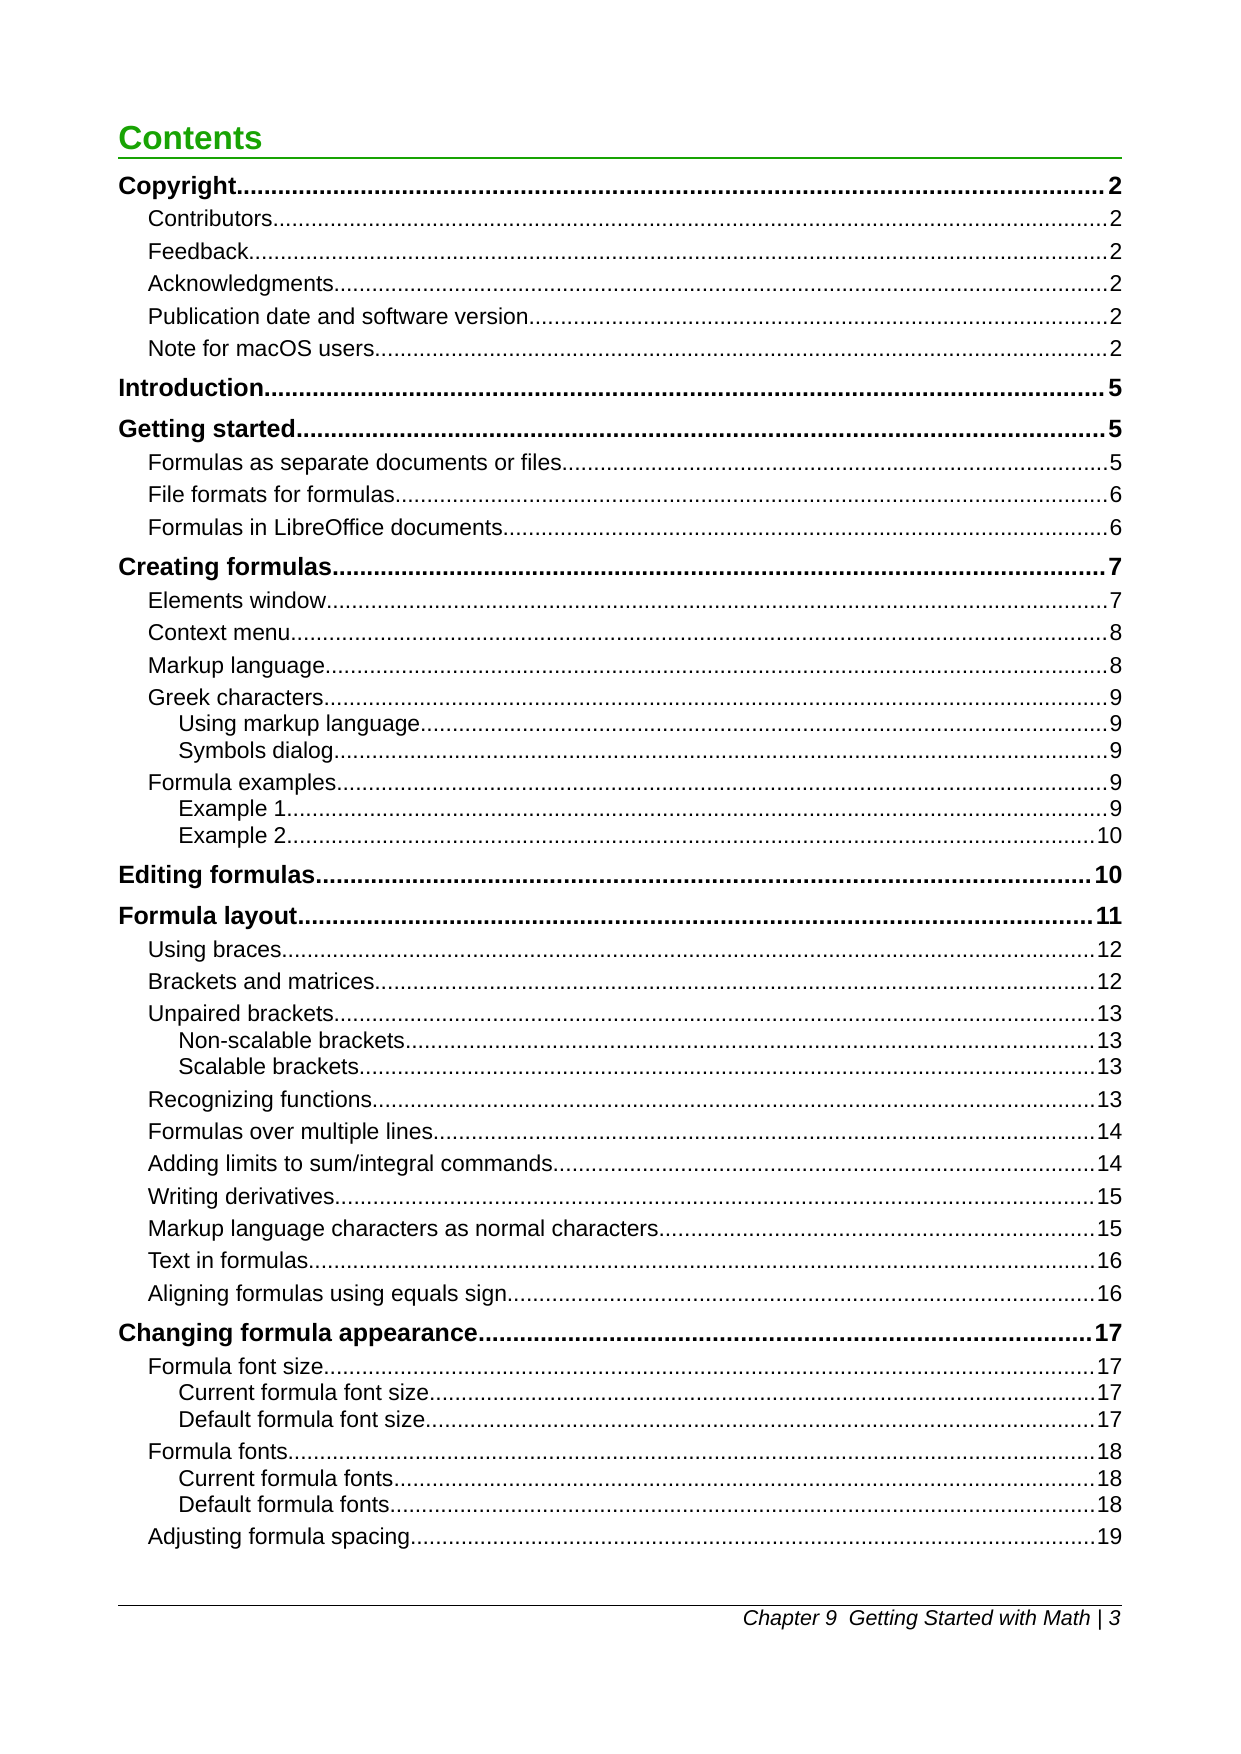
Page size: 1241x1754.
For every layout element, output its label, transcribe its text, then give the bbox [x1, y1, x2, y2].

text Introduction 5 [118, 373, 1122, 402]
text Copyright 2 [118, 171, 1122, 199]
text Adjusting formula spacing 19 [148, 1523, 1122, 1549]
text Elements window 7 [148, 587, 1122, 613]
text Markup language characters as normal characters 15 [148, 1215, 1122, 1241]
text Editing formulas 10 [118, 860, 1122, 889]
text Feedback 2 [148, 238, 1122, 264]
text Writing derivatives 15 [148, 1183, 1122, 1209]
text Contributors 2 [148, 205, 1122, 232]
text Formula fonts 18 [148, 1438, 1122, 1464]
text Greek characters 9 [148, 684, 1122, 710]
text Formulas as separate documents or files 5 [148, 449, 1122, 475]
text Formula layout 11 [118, 901, 1122, 929]
text Default formula font size 17 [178, 1406, 1122, 1432]
text Formula examples 9 [148, 769, 1122, 795]
text Formulas over multiple lines 14 [148, 1118, 1122, 1144]
text Publication date and software version 2 [148, 303, 1122, 329]
text Example 1 9 [178, 795, 1122, 822]
text Formulas in LibreOffice documents 6 [148, 514, 1122, 540]
text Adding limits to sum/integral commands 14 [148, 1150, 1122, 1177]
text Markup language 8 [148, 652, 1122, 678]
text Acknowledgments 2 [148, 270, 1122, 297]
text Brackets and matrices 12 [148, 968, 1122, 994]
subtitle Contents [118, 118, 1122, 157]
text Using markup language 9 [178, 710, 1122, 737]
text Getting started 5 [118, 414, 1122, 443]
text Using braces 12 [148, 936, 1122, 962]
text Formula font size 17 [148, 1353, 1122, 1379]
text Changing formula appearance 17 [118, 1318, 1122, 1347]
text Example 2 10 [178, 822, 1122, 848]
text Default formula fonts 18 [178, 1491, 1122, 1517]
text Recognizing functions 13 [148, 1086, 1122, 1112]
text Non-scalable brackets 13 [178, 1027, 1122, 1053]
text Note for macOS users 2 [148, 335, 1122, 361]
text Text in formulas 16 [148, 1247, 1122, 1274]
text Current formula font size 17 [178, 1379, 1122, 1406]
text Creating formulas 7 [118, 552, 1122, 581]
text Current formula fonts 18 [178, 1464, 1122, 1491]
text Context menu 8 [148, 619, 1122, 646]
text Scalable brackets 13 [178, 1053, 1122, 1079]
text Unpaired brackets 13 [148, 1000, 1122, 1027]
text File formats for formulas 6 [148, 481, 1122, 508]
text Aligning formulas using equals sign 16 [148, 1280, 1122, 1306]
text Symbols dialog 9 [178, 737, 1122, 763]
